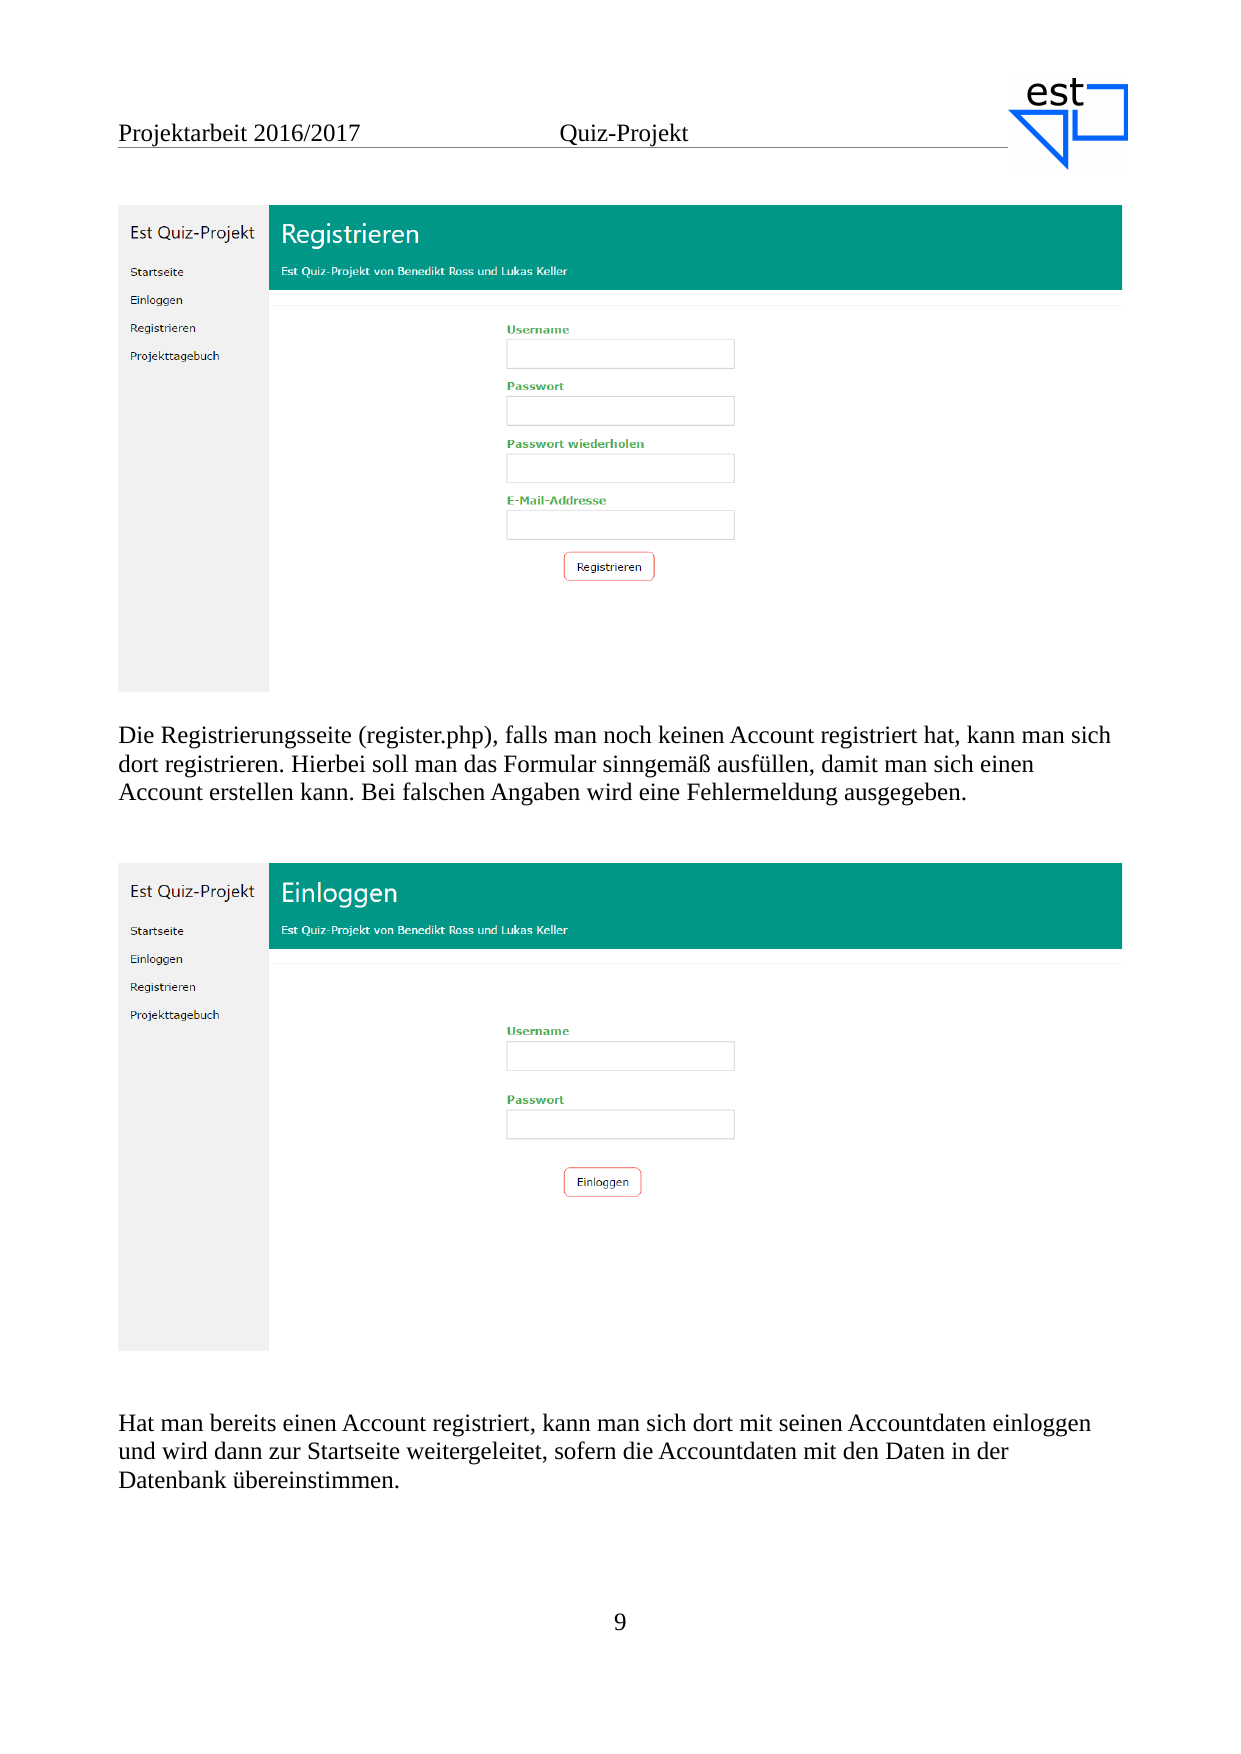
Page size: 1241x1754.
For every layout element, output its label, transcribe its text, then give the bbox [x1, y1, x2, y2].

text Hat man bereits einen Account registriert, kann man sich dort mit seinen Accountdaten einloggen und wird dann zur Startseite weitergeleitet, sofern die Accountdaten mit den Daten in der Datenbank übereinstimmen. [118, 1408, 1122, 1494]
picture [118, 863, 1123, 1351]
picture [1008, 78, 1128, 170]
picture [118, 205, 1123, 692]
text Die Registrierungsseite (register.php), falls man noch keinen Account registriert hat, kann man sich dort registrieren. Hierbei soll man das Formular sinngemäß ausfüllen, damit man sich einen Account erstellen kann. Bei falschen Angaben wird eine Fehlermeldung ausgegeben. [118, 720, 1122, 806]
